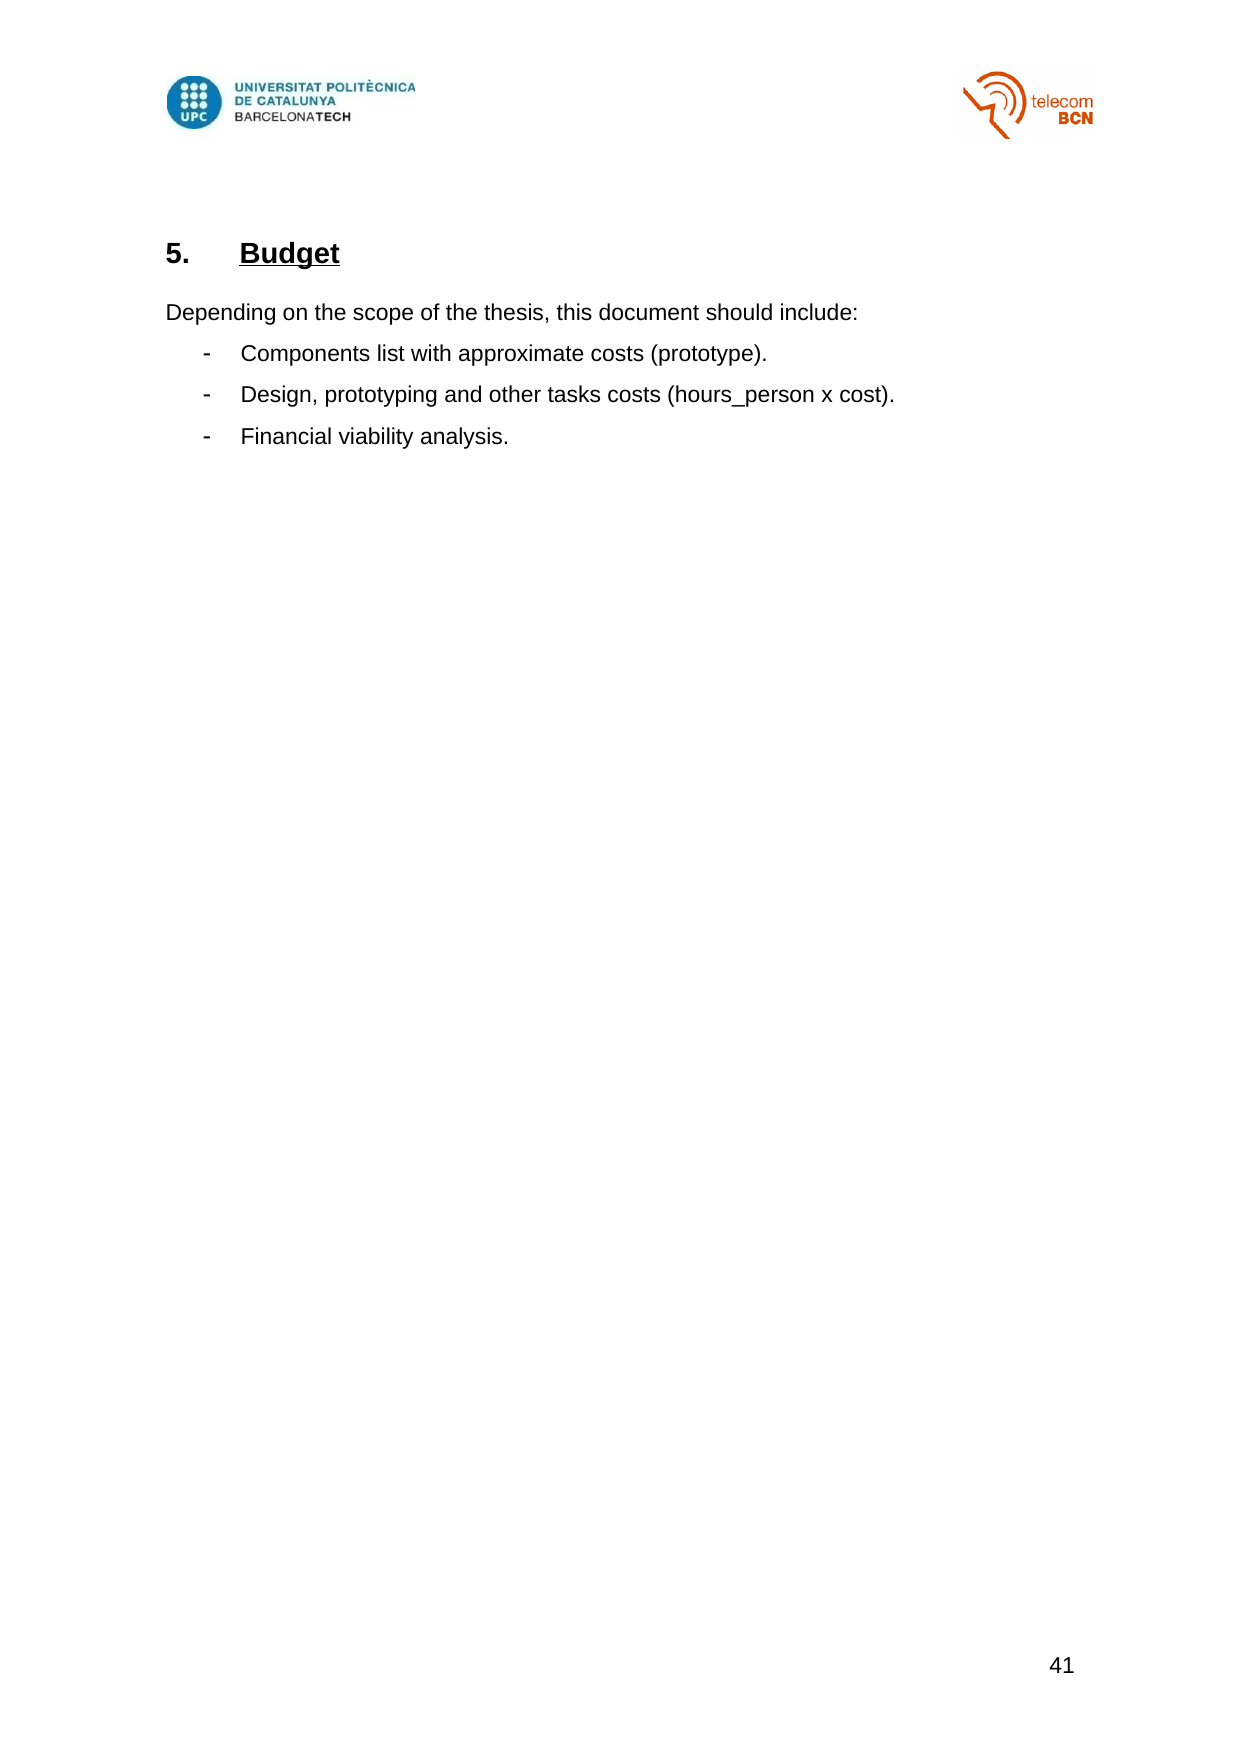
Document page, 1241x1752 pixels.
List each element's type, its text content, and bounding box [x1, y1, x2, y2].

list Financial viability analysis. [203, 423, 1075, 449]
list Components list with approximate costs (prototype). [203, 340, 1075, 366]
list Design, prototyping and other tasks costs (hours_person x cost). [203, 381, 1075, 408]
picture [954, 66, 1096, 139]
picture [167, 76, 416, 129]
text Depending on the scope of the thesis, this document should include: [165, 298, 1075, 325]
subtitle Budget [165, 236, 1075, 269]
